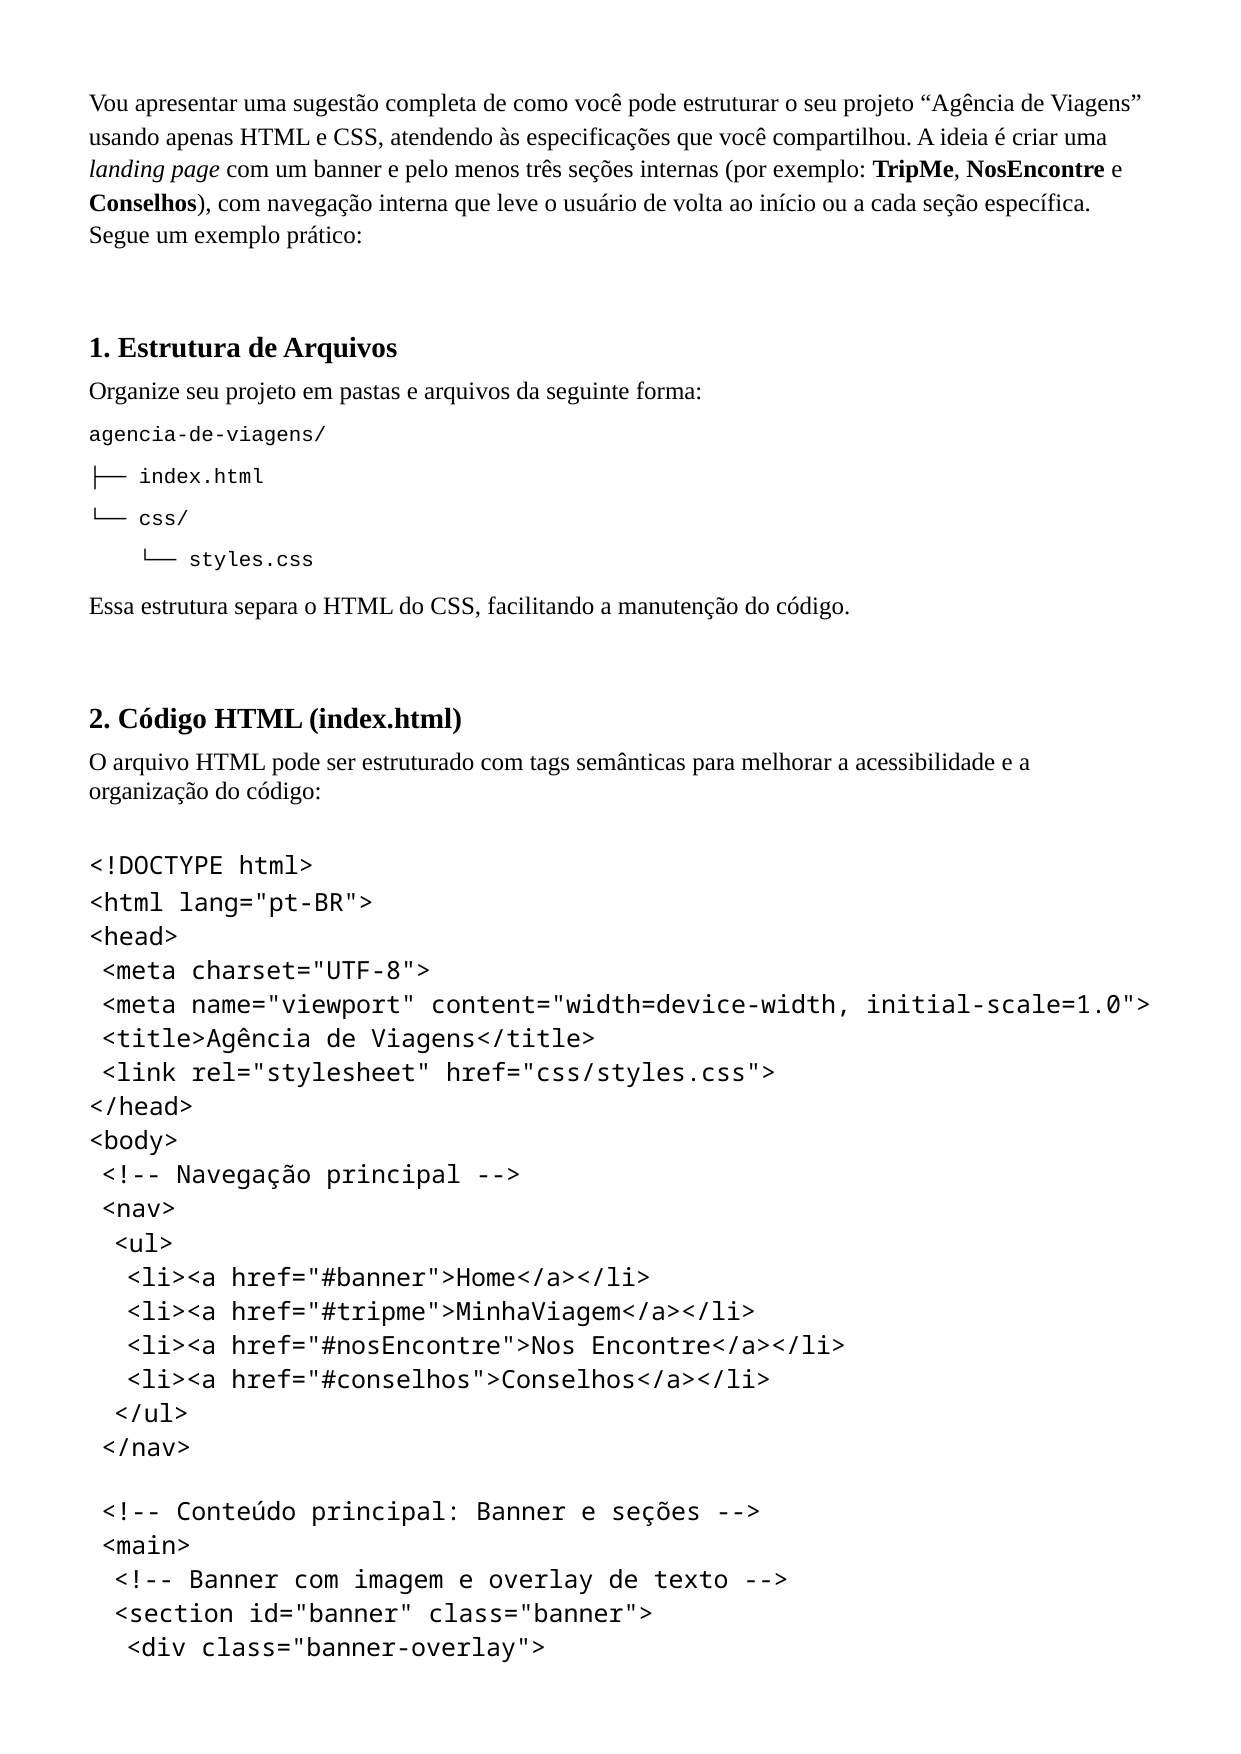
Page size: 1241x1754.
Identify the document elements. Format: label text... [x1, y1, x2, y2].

text <html lang="pt-BR"> [88, 884, 1152, 919]
text ├── index.html [95, 466, 1152, 489]
text <meta charset="UTF-8"> [88, 953, 1152, 987]
text <li><a href="#nosEncontre">Nos Encontre</a></li> [88, 1327, 1152, 1361]
text <nav> [88, 1191, 1152, 1225]
text <meta name="viewport" content="width=device-width, initial-scale=1.0"> [88, 987, 1152, 1021]
text Essa estrutura separa o HTML do CSS, facilitando a manutenção do código. [88, 591, 1152, 620]
text </head> [88, 1089, 1152, 1123]
subtitle 2. Código HTML (index.html) [88, 701, 1152, 734]
text O arquivo HTML pode ser estruturado com tags semânticas para melhorar a acessibilidade e a organização do código: [88, 747, 1152, 804]
text </ul> [88, 1396, 1152, 1429]
text <link rel="stylesheet" href="css/styles.css"> [88, 1055, 1152, 1089]
text <!DOCTYPE html> [88, 848, 1152, 882]
text <main> [88, 1527, 1152, 1561]
text <div class="banner-overlay"> [88, 1629, 1152, 1664]
text <li><a href="#tripme">MinhaViagem</a></li> [88, 1293, 1152, 1327]
text <ul> [88, 1225, 1152, 1259]
subtitle 1. Estrutura de Arquivos [88, 330, 1152, 364]
text <!-- Navegação principal --> [88, 1157, 1152, 1191]
text </nav> [88, 1429, 1152, 1464]
text Organize seu projeto em pastas e arquivos da seguinte forma: [88, 376, 1152, 405]
text <li><a href="#banner">Home</a></li> [88, 1259, 1152, 1293]
text <section id="banner" class="banner"> [88, 1596, 1152, 1629]
text Vou apresentar uma sugestão completa de como você pode estruturar o seu projeto “Agência de Viagens” usando apenas HTML e CSS, atendendo às especificações que você compartilhou. A ideia é criar uma landing page com um banner e pelo menos três seções internas (por exemplo: TripMe, NosEncontre e Conselhos), com navegação interna que leve o usuário de volta ao início ou a cada seção específica. Segue um exemplo prático: [88, 88, 1152, 249]
text <head> [88, 919, 1152, 953]
text <!-- Conteúdo principal: Banner e seções --> [88, 1493, 1152, 1527]
text <li><a href="#conselhos">Conselhos</a></li> [88, 1361, 1152, 1396]
text <title>Agência de Viagens</title> [88, 1021, 1152, 1055]
text └── styles.css [88, 549, 1152, 573]
text └── css/ [88, 508, 1152, 531]
text agencia-de-viagens/ [88, 424, 1152, 448]
text <body> [88, 1123, 1152, 1157]
text <!-- Banner com imagem e overlay de texto --> [88, 1561, 1152, 1596]
